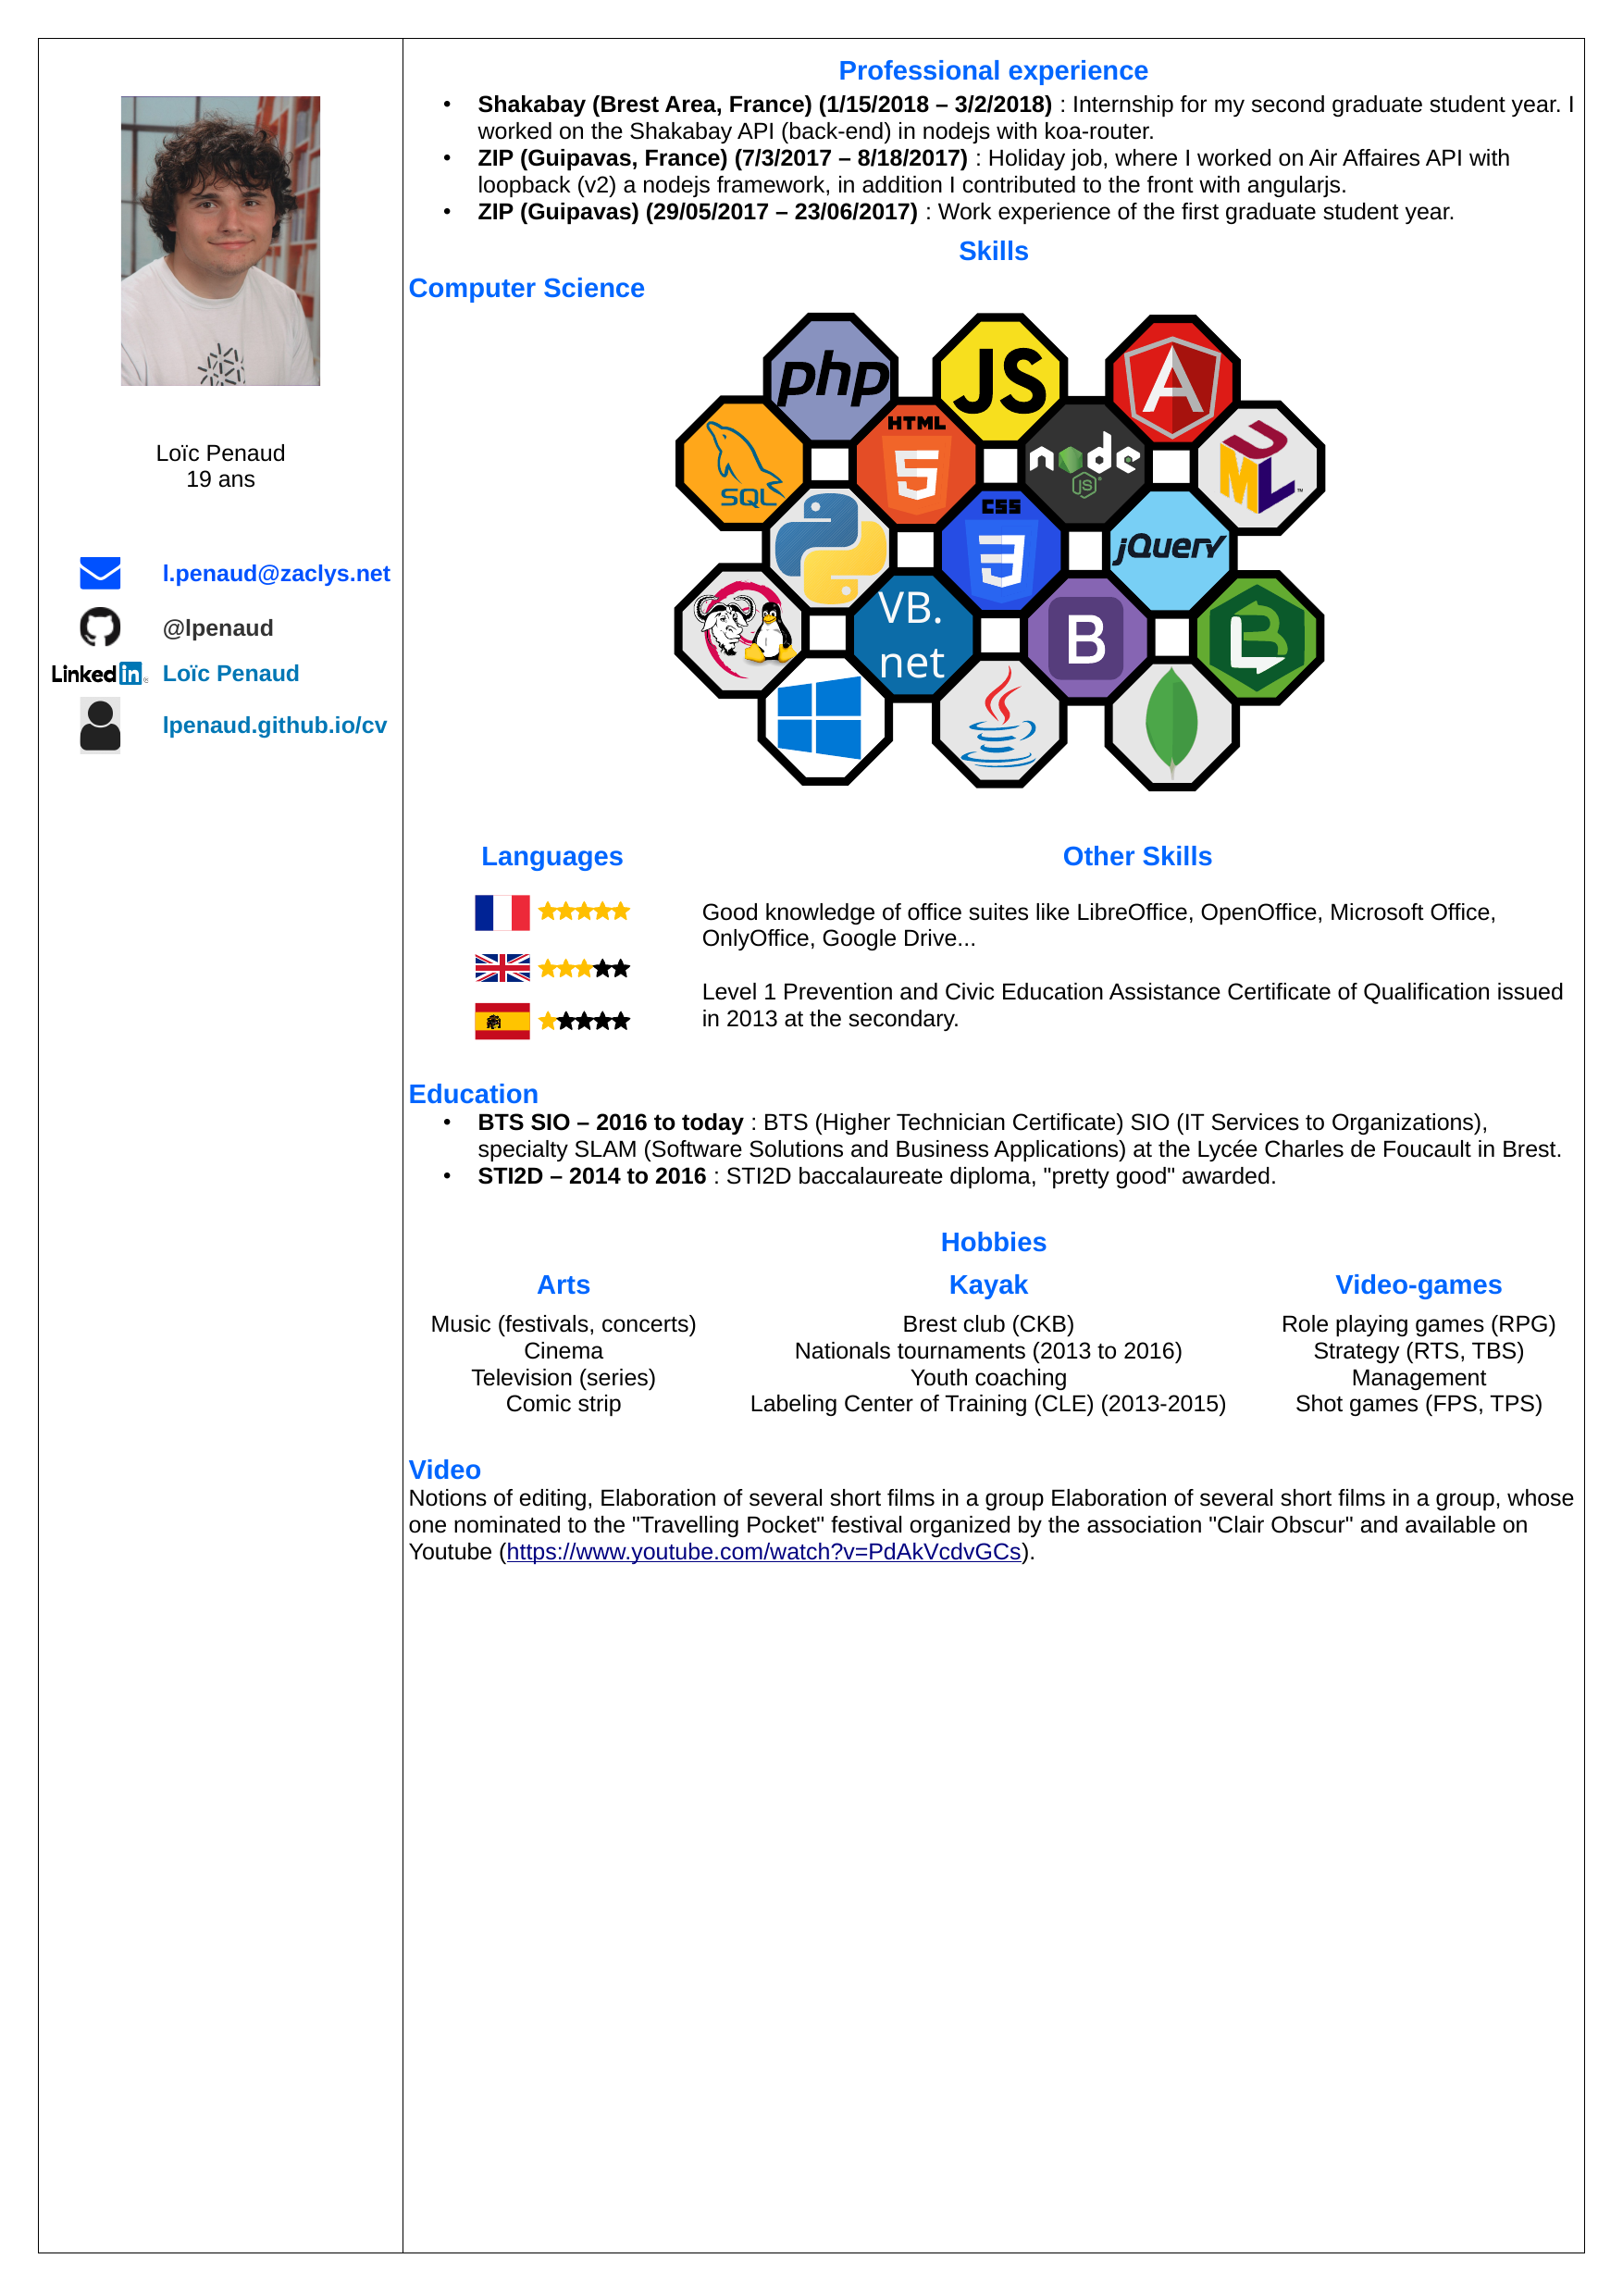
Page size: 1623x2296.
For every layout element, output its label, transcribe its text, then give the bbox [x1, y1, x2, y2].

table_cell @lpenaud [157, 601, 398, 654]
table_header Other Skills [697, 828, 1580, 883]
table_cell Brest club (CKB) Nationals tournaments (2013 to 2016) Youth coaching Labeling Center of Training (CLE) (2013-2015) [719, 1305, 1258, 1422]
table_cell [43, 655, 157, 692]
table_header Loïc Penaud 19 ans [39, 39, 403, 2252]
table_cell lpenaud.github.io/cv [157, 692, 398, 759]
table_cell Loïc Penaud [157, 655, 398, 692]
table_cell Good knowledge of office suites like LibreOffice, OpenOffice, Microsoft Office, OnlyOffice, Google Drive... Level 1 Prevention and Civic Education Assistance Certificate of Qualification issued in 2013 at the secondary. [697, 883, 1580, 1047]
picture [80, 607, 121, 648]
table_cell  [408, 937, 697, 992]
table_header Professional experience Shakabay (Brest Area, France) (1/15/2018 – 3/2/2018) : Internship for my second graduate student year. I worked on the Shakabay API (back-end) in nodejs with koa-router. ZIP (Guipavas, France) (7/3/2017 – 8/18/2017) : Holiday job, where I worked on Air Affaires API with loopback (v2) a nodejs framework, in addition I contributed to the front with angularjs. ZIP (Guipavas) (29/05/2017 – 23/06/2017) : Work experience of the first graduate student year. Skills Computer Science Education BTS SIO – 2016 to today : BTS (Higher Technician Certificate) SIO (IT Services to Organizations), specialty SLAM (Software Solutions and Business Applications) at the Lycée Charles de Foucault in Brest. STI2D – 2014 to 2016 : STI2D baccalaureate diploma, "pretty good" awarded. Hobbies Video Notions of editing, Elaboration of several short films in a group Elaboration of several short films in a group, whose one nominated to the "Travelling Pocket" festival organized by the association "Clair Obscur" and available on Youtube (https://www.youtube.com/watch?v=PdAkVcdvGCs). [403, 39, 1584, 2252]
table_cell Music (festivals, concerts) Cinema Television (series) Comic strip [408, 1305, 719, 1422]
picture [80, 697, 121, 754]
table_cell  [408, 883, 697, 937]
table_header Arts [408, 1263, 719, 1305]
table_header l.penaud@zaclys.net [157, 546, 398, 601]
picture [52, 662, 119, 685]
picture [120, 96, 321, 386]
table_header [43, 546, 157, 601]
table_cell [43, 601, 157, 654]
table_cell  [408, 992, 697, 1047]
table_header Kayak [719, 1263, 1258, 1305]
picture [130, 670, 138, 681]
picture [736, 478, 742, 484]
picture [142, 662, 149, 685]
table_header Video-games [1258, 1263, 1580, 1305]
table_header Languages [408, 828, 697, 883]
picture [80, 557, 121, 590]
table_cell Role playing games (RPG) Strategy (RTS, TBS) Management Shot games (FPS, TPS) [1258, 1305, 1580, 1422]
table_cell [43, 692, 157, 759]
